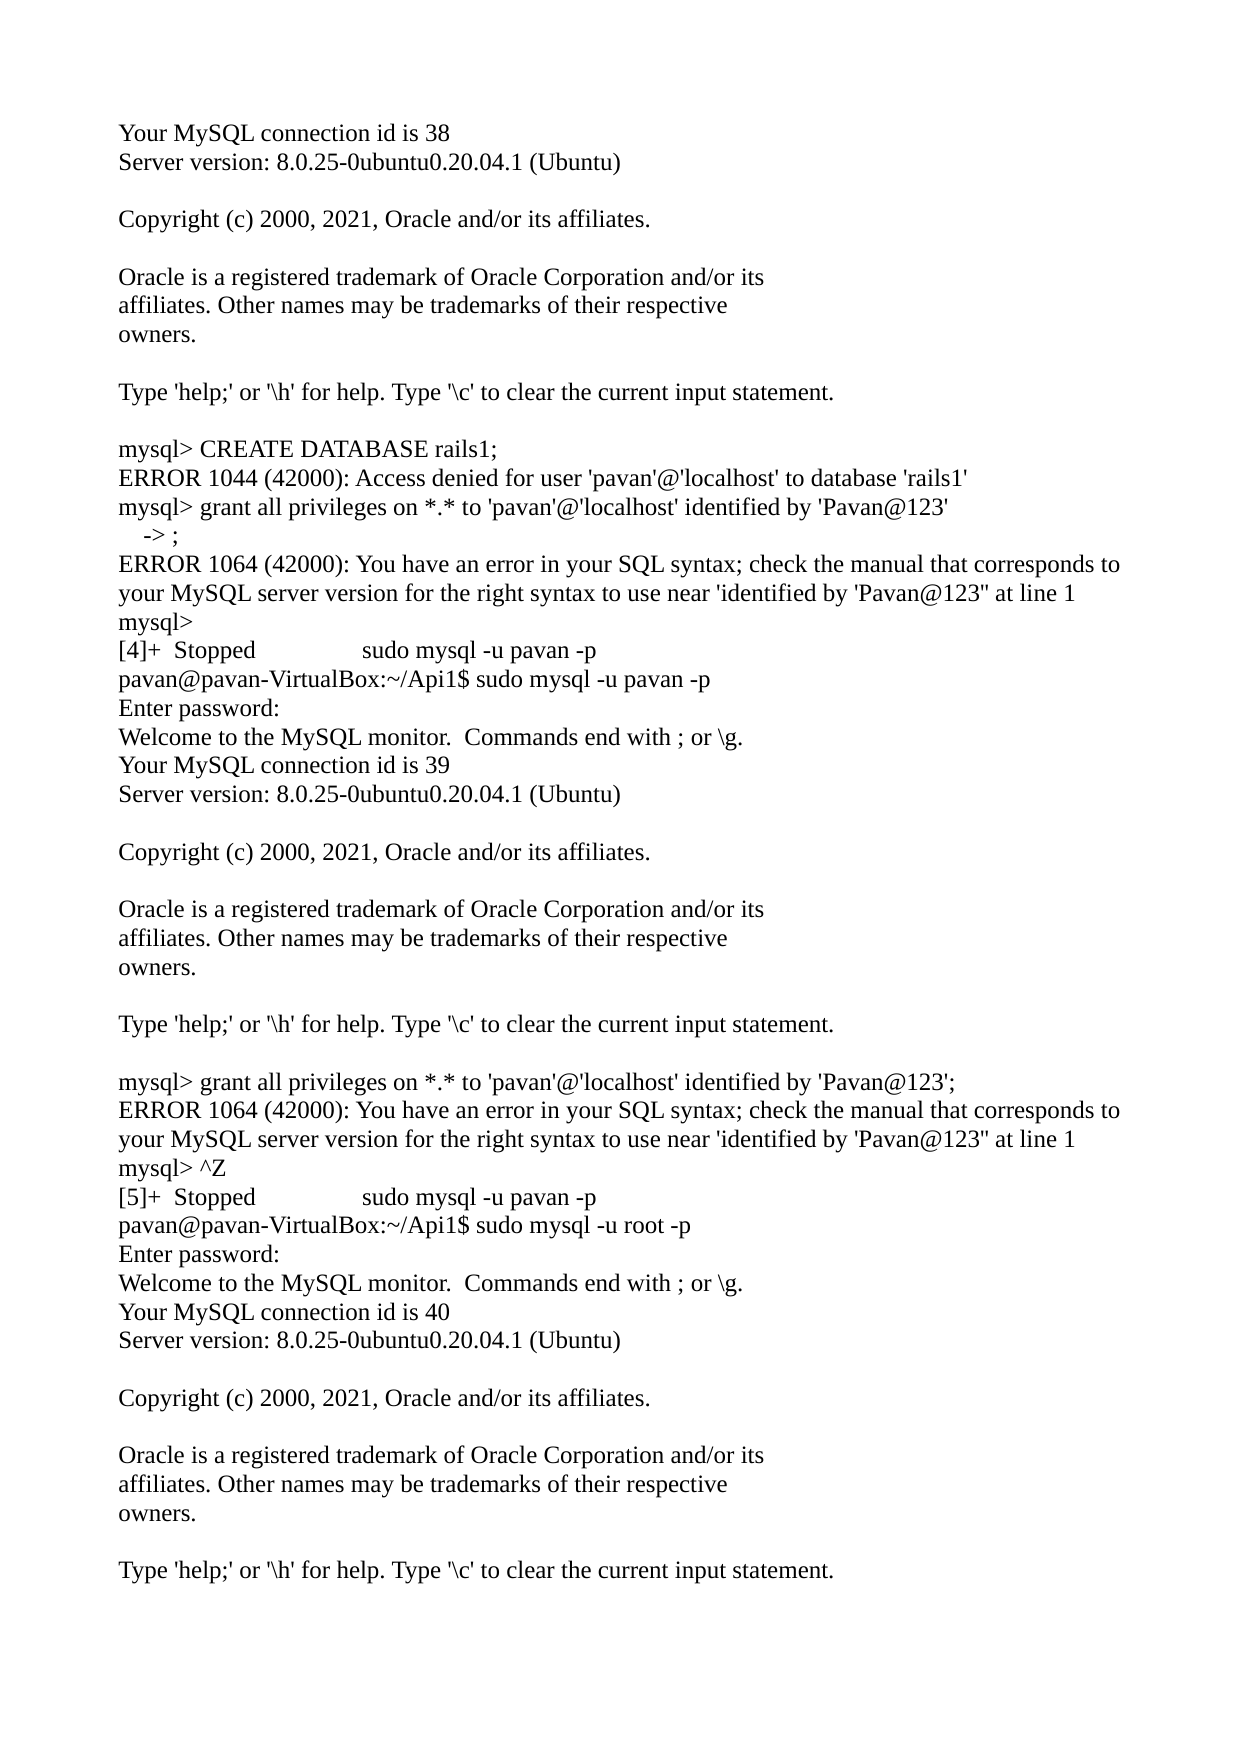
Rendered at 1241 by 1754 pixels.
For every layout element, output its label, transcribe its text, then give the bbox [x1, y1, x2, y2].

text owners. [118, 319, 1122, 348]
text owners. [118, 952, 1122, 981]
text [4]+ Stopped sudo mysql -u pavan -p [118, 636, 1122, 664]
text pavan@pavan-VirtualBox:~/Api1$ sudo mysql -u root -p [118, 1211, 1122, 1239]
text Copyright (c) 2000, 2021, Oracle and/or its affiliates. [118, 204, 1122, 233]
text Copyright (c) 2000, 2021, Oracle and/or its affiliates. [118, 1383, 1122, 1412]
text affiliates. Other names may be trademarks of their respective [118, 923, 1122, 952]
text Your MySQL connection id is 38 [118, 118, 1122, 147]
text Type 'help;' or '\h' for help. Type '\c' to clear the current input statement. [118, 1009, 1122, 1038]
text Oracle is a registered trademark of Oracle Corporation and/or its [118, 894, 1122, 923]
text mysql> ^Z [118, 1153, 1122, 1182]
text -> ; [118, 521, 1122, 549]
text mysql> [118, 607, 1122, 636]
text [5]+ Stopped sudo mysql -u pavan -p [118, 1182, 1122, 1211]
text Your MySQL connection id is 40 [118, 1297, 1122, 1326]
text Server version: 8.0.25-0ubuntu0.20.04.1 (Ubuntu) [118, 147, 1122, 176]
text mysql> CREATE DATABASE rails1; [118, 434, 1122, 463]
text Your MySQL connection id is 39 [118, 751, 1122, 779]
text Welcome to the MySQL monitor. Commands end with ; or \g. [118, 722, 1122, 751]
text Type 'help;' or '\h' for help. Type '\c' to clear the current input statement. [118, 377, 1122, 406]
text Enter password: [118, 693, 1122, 722]
text ERROR 1064 (42000): You have an error in your SQL syntax; check the manual that corresponds to your MySQL server version for the right syntax to use near 'identified by 'Pavan@123'' at line 1 [118, 1096, 1122, 1153]
text mysql> grant all privileges on *.* to 'pavan'@'localhost' identified by 'Pavan@123' [118, 492, 1122, 521]
text Enter password: [118, 1239, 1122, 1268]
text pavan@pavan-VirtualBox:~/Api1$ sudo mysql -u pavan -p [118, 664, 1122, 693]
text ERROR 1044 (42000): Access denied for user 'pavan'@'localhost' to database 'rails1' [118, 463, 1122, 492]
text Type 'help;' or '\h' for help. Type '\c' to clear the current input statement. [118, 1556, 1122, 1584]
text Welcome to the MySQL monitor. Commands end with ; or \g. [118, 1268, 1122, 1297]
text Server version: 8.0.25-0ubuntu0.20.04.1 (Ubuntu) [118, 1326, 1122, 1354]
text Server version: 8.0.25-0ubuntu0.20.04.1 (Ubuntu) [118, 779, 1122, 808]
text Oracle is a registered trademark of Oracle Corporation and/or its [118, 262, 1122, 291]
text Copyright (c) 2000, 2021, Oracle and/or its affiliates. [118, 837, 1122, 866]
text mysql> grant all privileges on *.* to 'pavan'@'localhost' identified by 'Pavan@123'; [118, 1067, 1122, 1096]
text owners. [118, 1498, 1122, 1527]
text affiliates. Other names may be trademarks of their respective [118, 1469, 1122, 1498]
text Oracle is a registered trademark of Oracle Corporation and/or its [118, 1441, 1122, 1469]
text ERROR 1064 (42000): You have an error in your SQL syntax; check the manual that corresponds to your MySQL server version for the right syntax to use near 'identified by 'Pavan@123'' at line 1 [118, 549, 1122, 607]
text affiliates. Other names may be trademarks of their respective [118, 291, 1122, 319]
